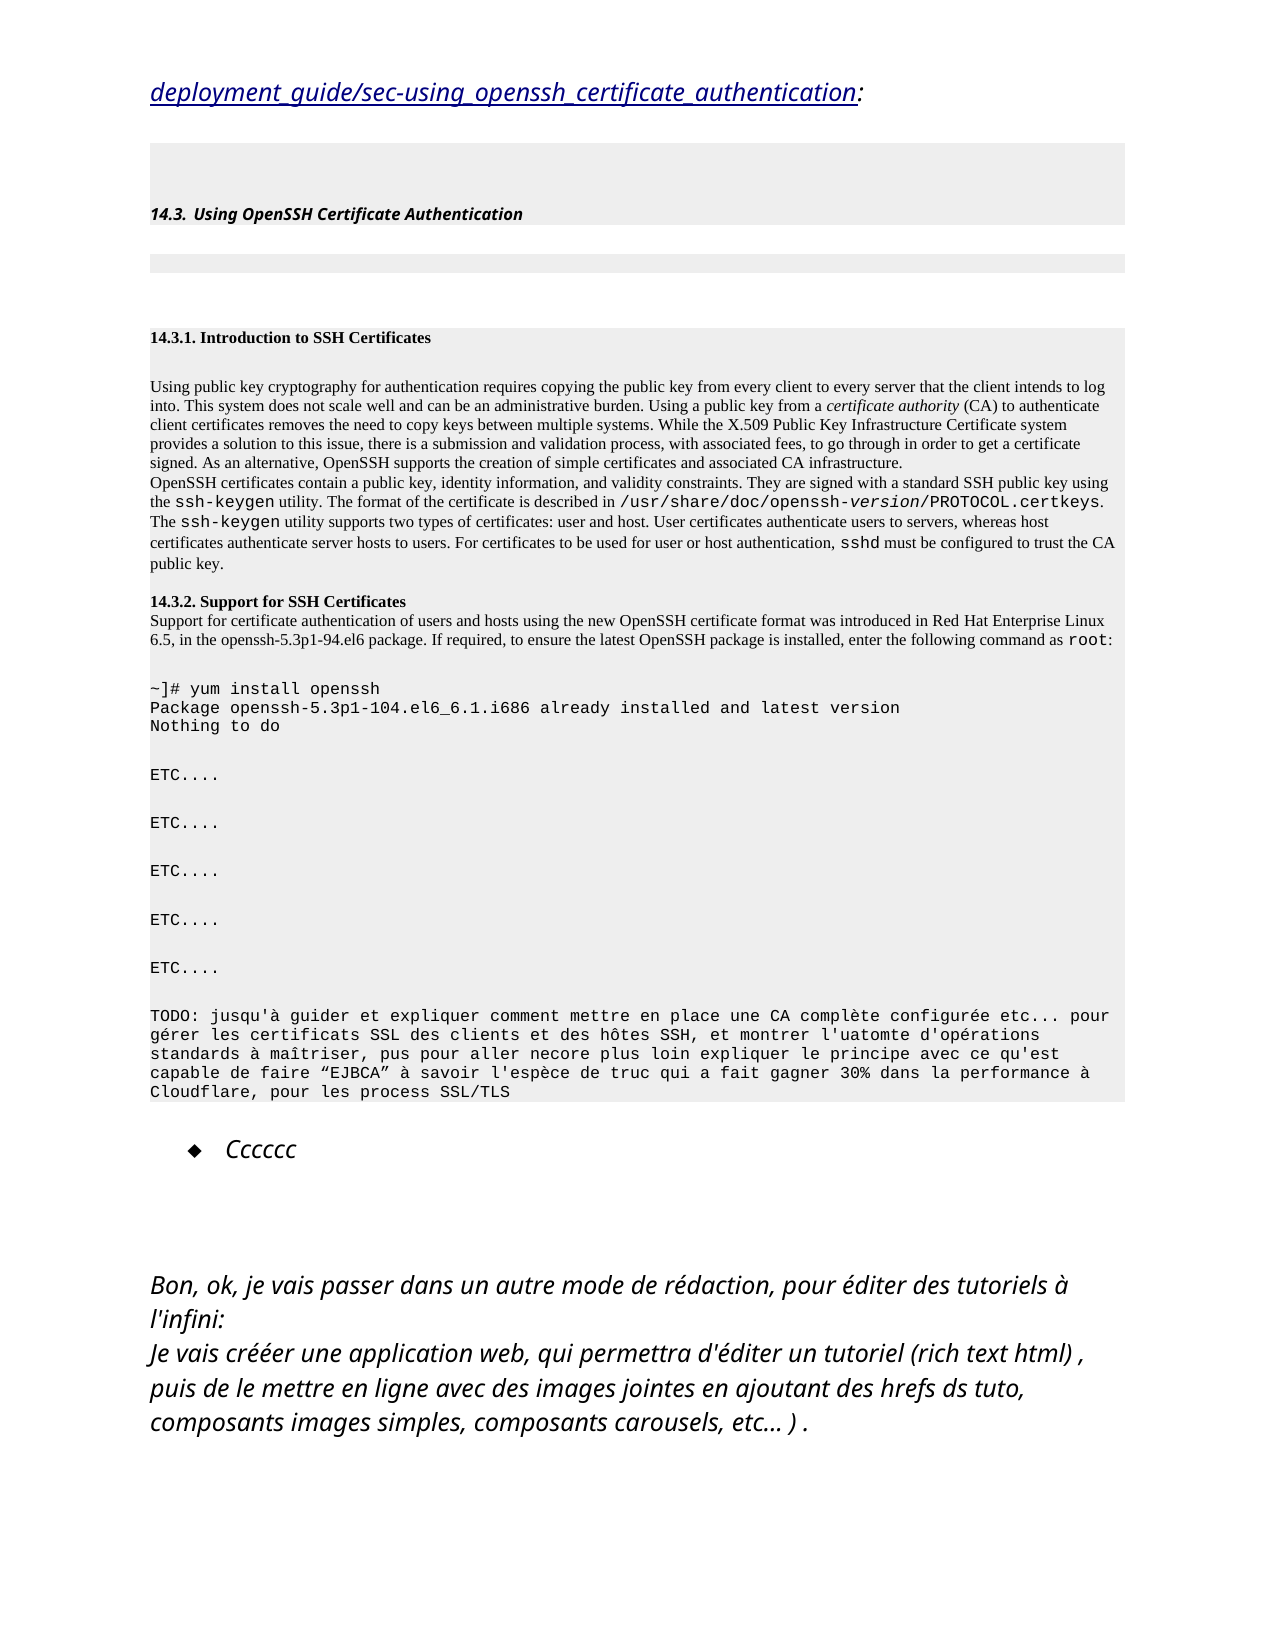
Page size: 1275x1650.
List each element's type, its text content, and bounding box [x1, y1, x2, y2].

text ETC.... [150, 863, 1125, 882]
text Support for certificate authentication of users and hosts using the new OpenSSH certificate format was introduced in Red Hat Enterprise Linux 6.5, in the openssh-5.3p1-94.el6 package. If required, to ensure the latest OpenSSH package is installed, enter the following command as root: [150, 611, 1125, 651]
text Using public key cryptography for authentication requires copying the public key from every client to every server that the client intends to log into. This system does not scale well and can be an administrative burden. Using a public key from a certificate authority (CA) to authenticate client certificates removes the need to copy keys between multiple systems. While the X.509 Public Key Infrastructure Certificate system provides a solution to this issue, there is a submission and validation process, with associated fees, to go through in order to get a certificate signed. As an alternative, OpenSSH supports the creation of simple certificates and associated CA infrastructure. [150, 377, 1125, 472]
text OpenSSH certificates contain a public key, identity information, and validity constraints. They are signed with a standard SSH public key using the ssh-keygen utility. The format of the certificate is described in /usr/share/doc/openssh-version/PROTOCOL.certkeys. [150, 472, 1125, 512]
text Package openssh-5.3p1-104.el6_6.1.i686 already installed and latest version [150, 699, 1125, 718]
text ETC.... [150, 960, 1125, 978]
text ETC.... [150, 911, 1125, 930]
text TODO: jusqu'à guider et expliquer comment mettre en place une CA complète configurée etc... pour gérer les certificats SSL des clients et des hôtes SSH, et montrer l'uatomte d'opérations standards à maîtriser, pus pour aller necore plus loin expliquer le principe avec ce qu'est capable de faire “EJBCA” à savoir l'espèce de truc qui a fait gagner 30% dans la performance à Cloudflare, pour les process SSL/TLS [150, 1008, 1125, 1102]
text ETC.... [150, 766, 1125, 785]
text Nothing to do [150, 718, 1125, 737]
text deployment_guide/sec-using_openssh_certificate_authentication: [150, 75, 1125, 109]
list Cccccc [187, 1132, 1125, 1166]
text The ssh-keygen utility supports two types of certificates: user and host. User certificates authenticate users to servers, whereas host certificates authenticate server hosts to users. For certificates to be used for user or host authentication, sshd must be configured to trust the CA public key. [150, 512, 1125, 573]
subtitle 14.3.1. Introduction to SSH Certificates [150, 328, 1125, 347]
text ~]# yum install openssh [150, 680, 1125, 699]
subtitle 14.3.2. Support for SSH Certificates [150, 592, 1125, 611]
text ETC.... [150, 815, 1125, 833]
subtitle 14.3. Using OpenSSH Certificate Authentication [150, 202, 1125, 225]
text Bon, ok, je vais passer dans un autre mode de rédaction, pour éditer des tutoriels à l'infini: [150, 1268, 1125, 1336]
text Je vais crééer une application web, qui permettra d'éditer un tutoriel (rich text html) , puis de le mettre en ligne avec des images jointes en ajoutant des hrefs ds tuto, composants images simples, composants carousels, etc... ) . [150, 1336, 1125, 1438]
